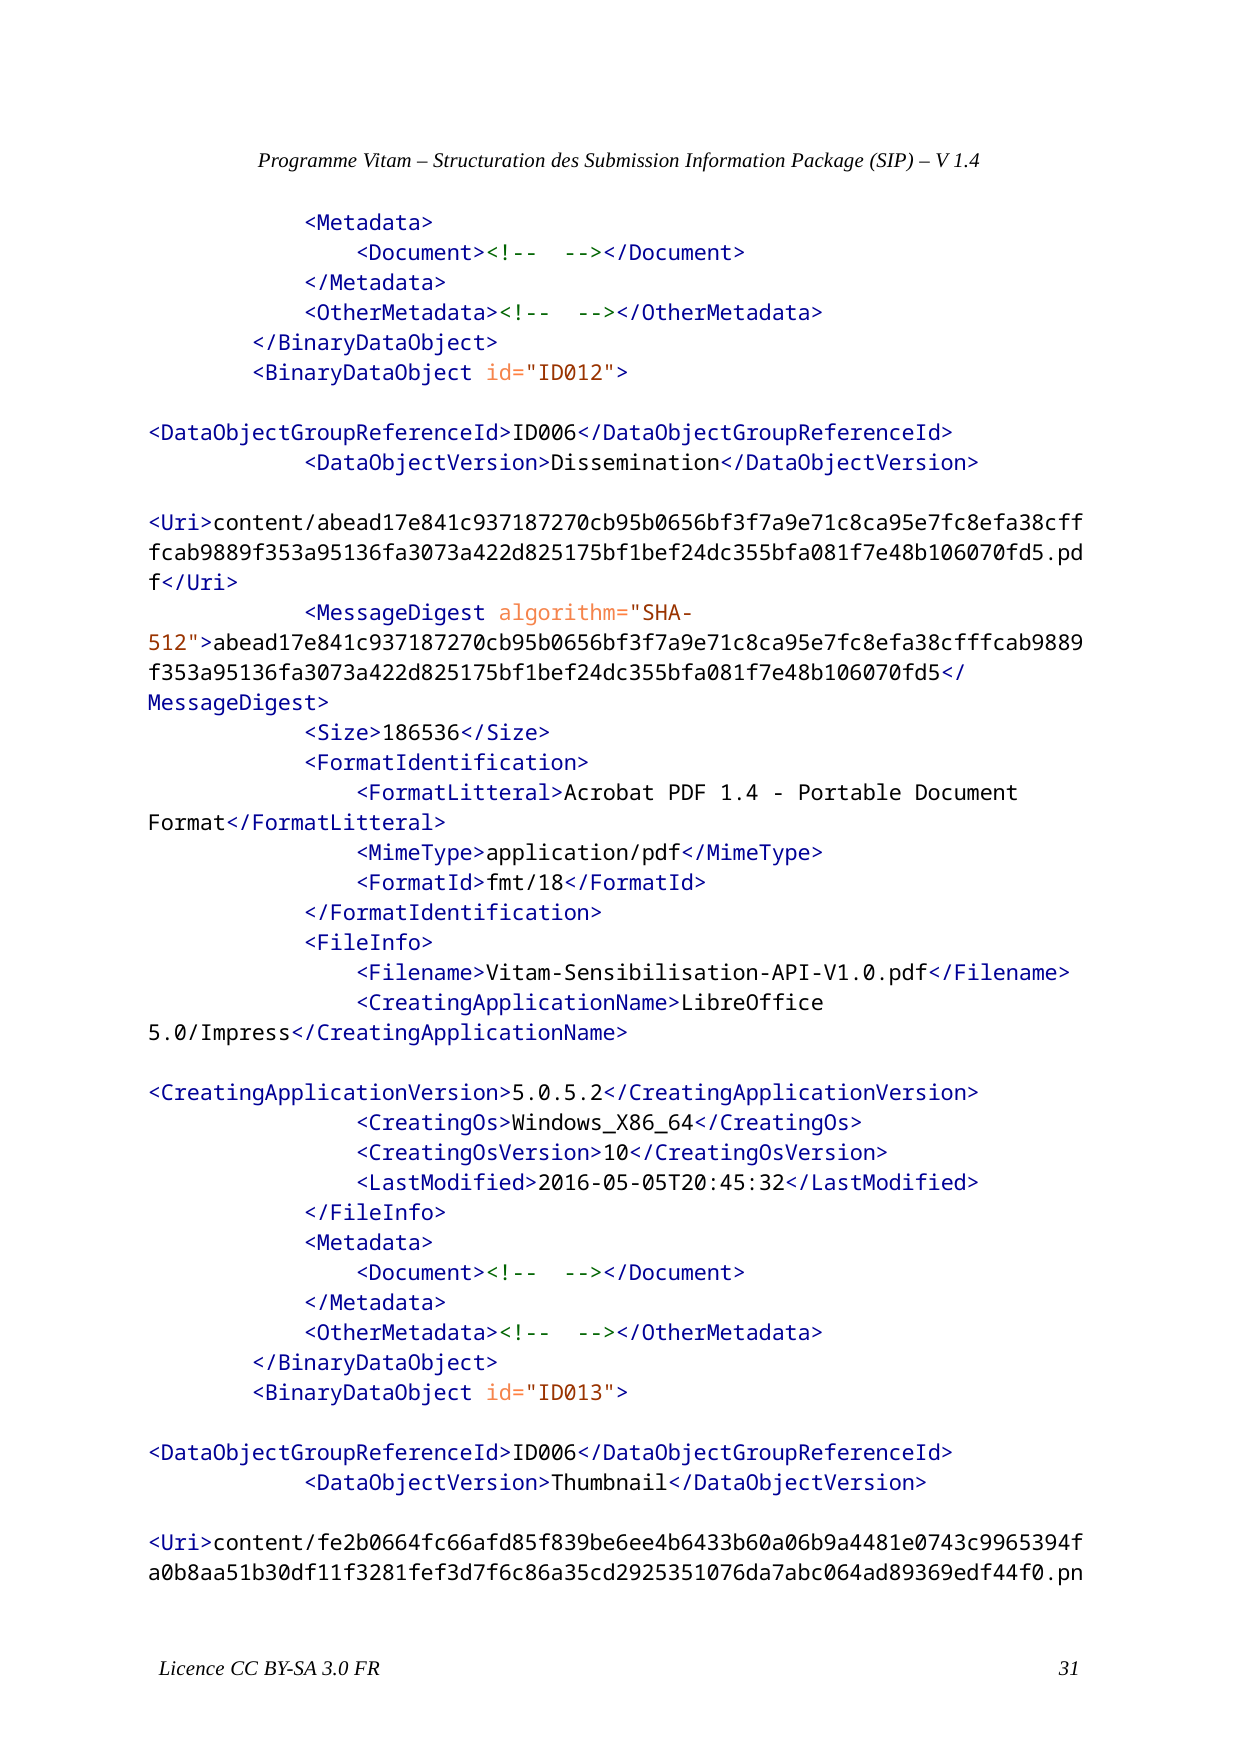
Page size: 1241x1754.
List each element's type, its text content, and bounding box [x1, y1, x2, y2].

text <Metadata> <Document><!-- --></Document> </Metadata> <OtherMetadata><!-- --></OtherMetadata> </BinaryDataObject> <BinaryDataObject id="ID012"> <DataObjectGroupReferenceId>ID006</DataObjectGroupReferenceId> <DataObjectVersion>Dissemination</DataObjectVersion> <Uri>content/abead17e841c937187270cb95b0656bf3f7a9e71c8ca95e7fc8efa38cfffcab9889f353a95136fa3073a422d825175bf1bef24dc355bfa081f7e48b106070fd5.pdf</Uri> <MessageDigest algorithm="SHA-512">abead17e841c937187270cb95b0656bf3f7a9e71c8ca95e7fc8efa38cfffcab9889f353a95136fa3073a422d825175bf1bef24dc355bfa081f7e48b106070fd5</MessageDigest> <Size>186536</Size> <FormatIdentification> <FormatLitteral>Acrobat PDF 1.4 - Portable Document Format</FormatLitteral> <MimeType>application/pdf</MimeType> <FormatId>fmt/18</FormatId> </FormatIdentification> <FileInfo> <Filename>Vitam-Sensibilisation-API-V1.0.pdf</Filename> <CreatingApplicationName>LibreOffice 5.0/Impress</CreatingApplicationName> <CreatingApplicationVersion>5.0.5.2</CreatingApplicationVersion> <CreatingOs>Windows_X86_64</CreatingOs> <CreatingOsVersion>10</CreatingOsVersion> <LastModified>2016-05-05T20:45:32</LastModified> </FileInfo> <Metadata> <Document><!-- --></Document> </Metadata> <OtherMetadata><!-- --></OtherMetadata> </BinaryDataObject> <BinaryDataObject id="ID013"> <DataObjectGroupReferenceId>ID006</DataObjectGroupReferenceId> <DataObjectVersion>Thumbnail</DataObjectVersion> <Uri>content/fe2b0664fc66afd85f839be6ee4b6433b60a06b9a4481e0743c9965394fa0b8aa51b30df11f3281fef3d7f6c86a35cd2925351076da7abc064ad89369edf44f0.pn [148, 207, 1093, 1587]
